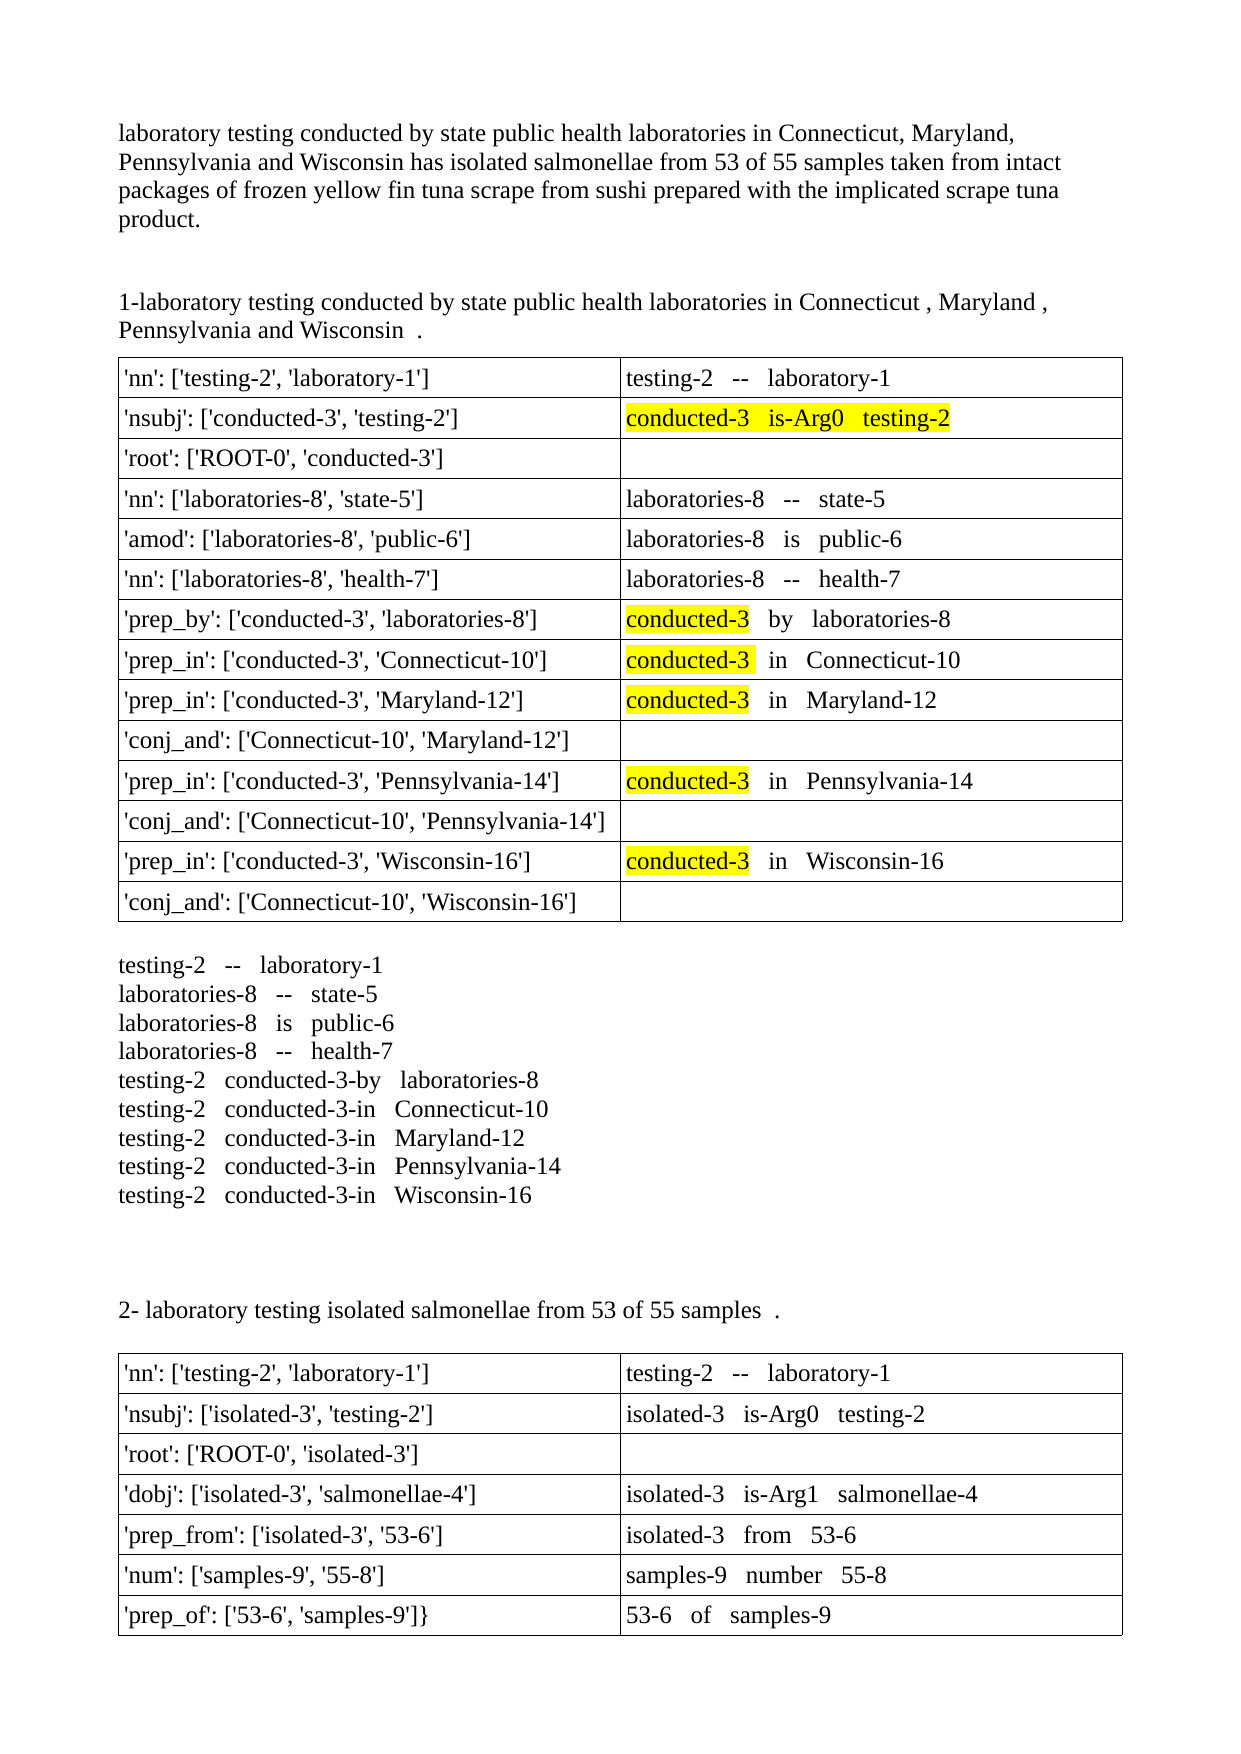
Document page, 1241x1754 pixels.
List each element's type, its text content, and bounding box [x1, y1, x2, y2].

table_cell isolated-3 is-Arg1 salmonellae-4 [621, 1475, 1122, 1514]
table_cell [621, 721, 1122, 760]
table_cell laboratories-8 -- state-5 [621, 479, 1122, 518]
table_cell 'prep_by': ['conducted-3', 'laboratories-8'] [119, 600, 620, 639]
table_cell 'root': ['ROOT-0', 'isolated-3'] [119, 1434, 620, 1473]
table_cell 'conj_and': ['Connecticut-10', 'Wisconsin-16'] [119, 882, 620, 921]
text laboratories-8 -- state-5 [118, 979, 1122, 1008]
text 2- laboratory testing isolated salmonellae from 53 of 55 samples . [118, 1295, 1122, 1324]
table_cell 'prep_in': ['conducted-3', 'Wisconsin-16'] [119, 842, 620, 881]
table_cell 'nsubj': ['conducted-3', 'testing-2'] [119, 398, 620, 437]
table_header 'nn': ['testing-2', 'laboratory-1'] [119, 1354, 620, 1393]
table_cell [621, 1434, 1122, 1473]
text 1-laboratory testing conducted by state public health laboratories in Connecticut , Maryland , Pennsylvania and Wisconsin . [118, 287, 1122, 344]
text laboratory testing conducted by state public health laboratories in Connecticut, Maryland, Pennsylvania and Wisconsin has isolated salmonellae from 53 of 55 samples taken from intact packages of frozen yellow fin tuna scrape from sushi prepared with the implicated scrape tuna product. [118, 118, 1122, 233]
text laboratories-8 -- health-7 [118, 1036, 1122, 1065]
table_cell isolated-3 from 53-6 [621, 1515, 1122, 1554]
table_cell isolated-3 is-Arg0 testing-2 [621, 1394, 1122, 1433]
text testing-2 -- laboratory-1 [118, 950, 1122, 979]
table_cell [621, 439, 1122, 478]
table_cell conducted-3 is-Arg0 testing-2 [621, 398, 1122, 437]
table_cell 'prep_in': ['conducted-3', 'Maryland-12'] [119, 680, 620, 720]
text testing-2 conducted-3-by laboratories-8 [118, 1065, 1122, 1094]
table_header testing-2 -- laboratory-1 [621, 1354, 1122, 1393]
table_cell 'dobj': ['isolated-3', 'salmonellae-4'] [119, 1475, 620, 1514]
text laboratories-8 is public-6 [118, 1008, 1122, 1036]
table_cell conducted-3 in Wisconsin-16 [621, 842, 1122, 881]
table_cell laboratories-8 -- health-7 [621, 560, 1122, 599]
table_cell 'prep_from': ['isolated-3', '53-6'] [119, 1515, 620, 1554]
table_cell conducted-3 in Maryland-12 [621, 680, 1122, 720]
table_cell 'amod': ['laboratories-8', 'public-6'] [119, 519, 620, 558]
table_cell [621, 801, 1122, 841]
table_cell 'num': ['samples-9', '55-8'] [119, 1555, 620, 1594]
table_cell samples-9 number 55-8 [621, 1555, 1122, 1594]
text testing-2 conducted-3-in Wisconsin-16 [118, 1180, 1122, 1209]
table_cell 'nsubj': ['isolated-3', 'testing-2'] [119, 1394, 620, 1433]
table_cell 'root': ['ROOT-0', 'conducted-3'] [119, 439, 620, 478]
text testing-2 conducted-3-in Pennsylvania-14 [118, 1151, 1122, 1180]
table_cell 'prep_in': ['conducted-3', 'Pennsylvania-14'] [119, 761, 620, 800]
table_header testing-2 -- laboratory-1 [621, 358, 1122, 397]
table_cell conducted-3 by laboratories-8 [621, 600, 1122, 639]
table_cell 'nn': ['laboratories-8', 'state-5'] [119, 479, 620, 518]
table_cell 'conj_and': ['Connecticut-10', 'Pennsylvania-14'] [119, 801, 620, 841]
table_cell conducted-3 in Connecticut-10 [621, 640, 1122, 679]
text testing-2 conducted-3-in Connecticut-10 [118, 1094, 1122, 1123]
table_cell 53-6 of samples-9 [621, 1596, 1122, 1635]
table_cell 'conj_and': ['Connecticut-10', 'Maryland-12'] [119, 721, 620, 760]
table_cell conducted-3 in Pennsylvania-14 [621, 761, 1122, 800]
table_cell 'prep_in': ['conducted-3', 'Connecticut-10'] [119, 640, 620, 679]
table_cell 'nn': ['laboratories-8', 'health-7'] [119, 560, 620, 599]
table_header 'nn': ['testing-2', 'laboratory-1'] [119, 358, 620, 397]
table_cell 'prep_of': ['53-6', 'samples-9']} [119, 1596, 620, 1635]
table_cell laboratories-8 is public-6 [621, 519, 1122, 558]
table_cell [621, 882, 1122, 921]
text testing-2 conducted-3-in Maryland-12 [118, 1123, 1122, 1151]
